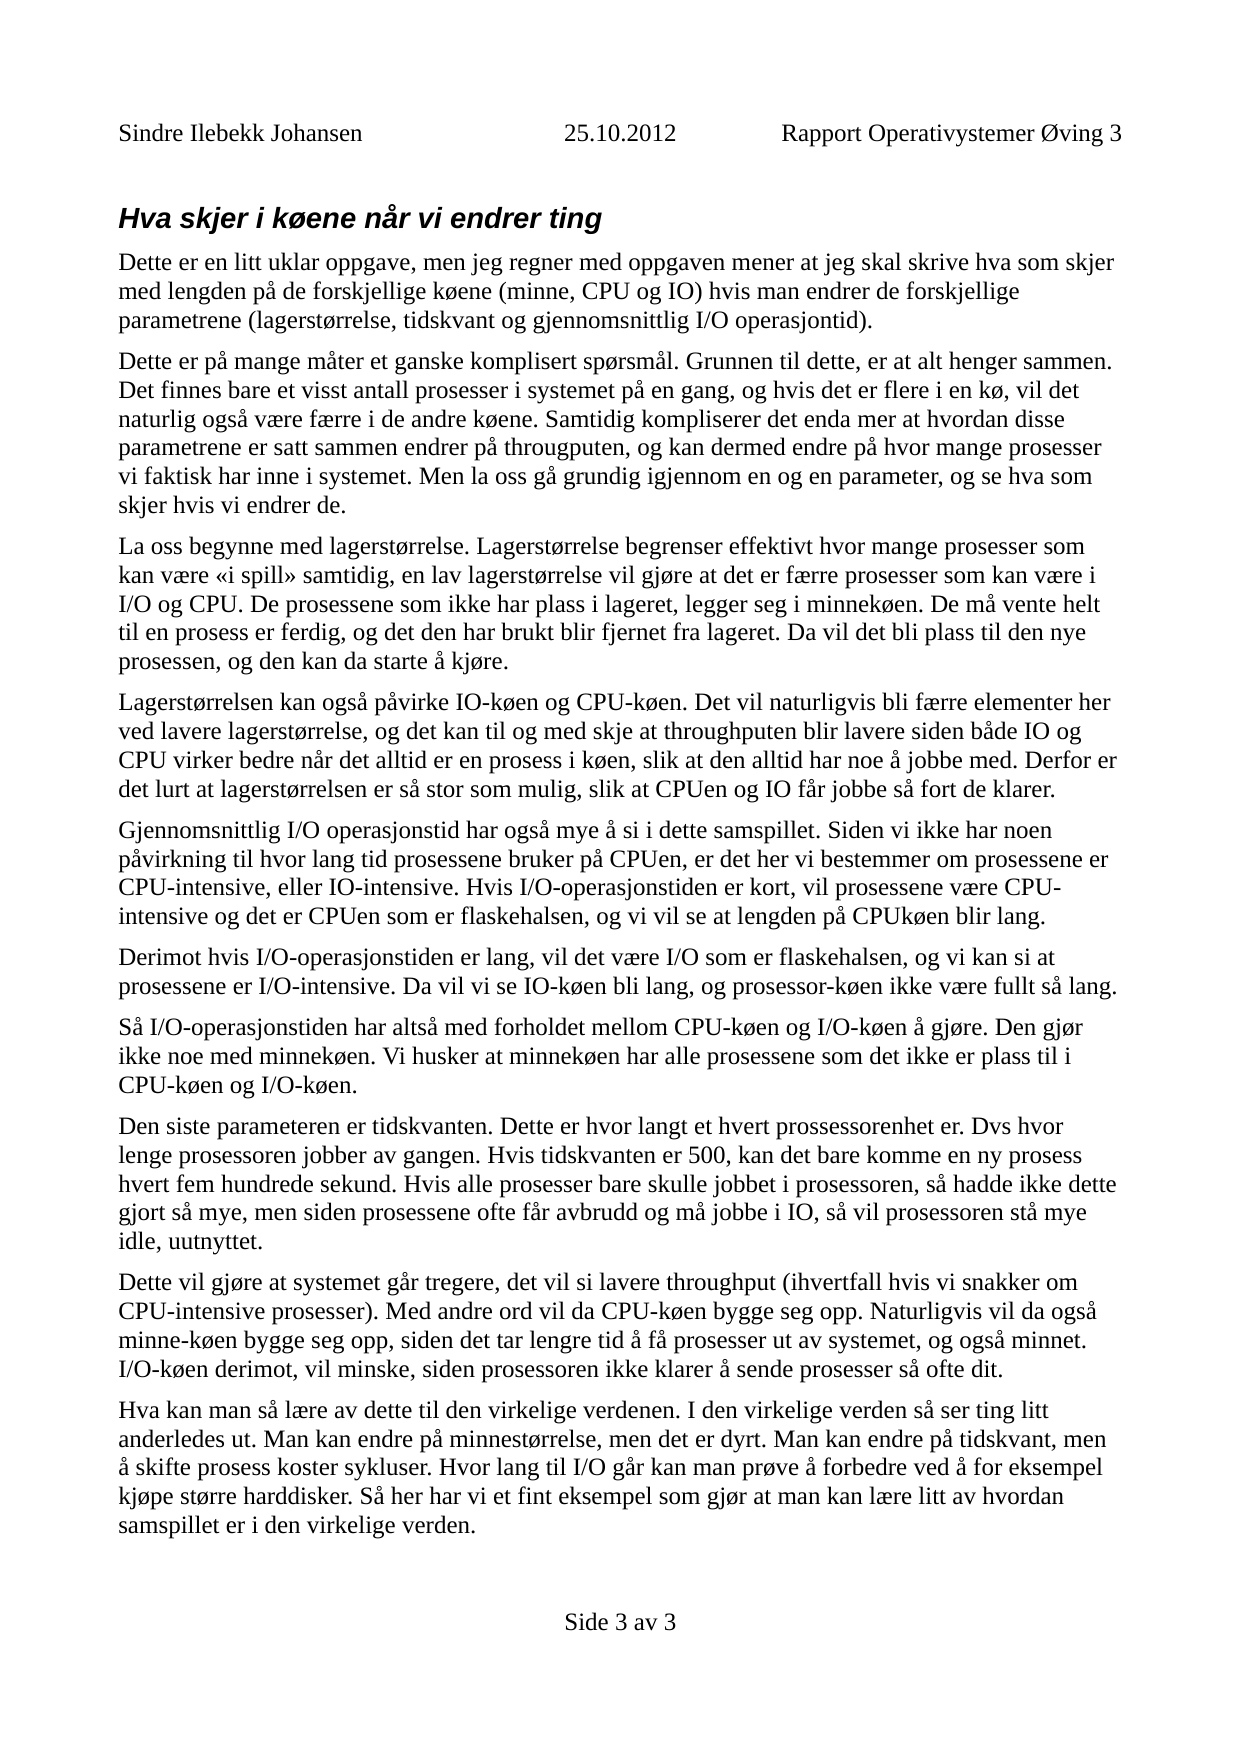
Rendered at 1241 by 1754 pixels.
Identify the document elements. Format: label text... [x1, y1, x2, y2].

text Den siste parameteren er tidskvanten. Dette er hvor langt et hvert prossessorenhet er. Dvs hvor lenge prosessoren jobber av gangen. Hvis tidskvanten er 500, kan det bare komme en ny prosess hvert fem hundrede sekund. Hvis alle prosesser bare skulle jobbet i prosessoren, så hadde ikke dette gjort så mye, men siden prosessene ofte får avbrudd og må jobbe i IO, så vil prosessoren stå mye idle, uutnyttet. [118, 1111, 1122, 1255]
text La oss begynne med lagerstørrelse. Lagerstørrelse begrenser effektivt hvor mange prosesser som kan være «i spill» samtidig, en lav lagerstørrelse vil gjøre at det er færre prosesser som kan være i I/O og CPU. De prosessene som ikke har plass i lageret, legger seg i minnekøen. De må vente helt til en prosess er ferdig, og det den har brukt blir fjernet fra lageret. Da vil det bli plass til den nye prosessen, og den kan da starte å kjøre. [118, 531, 1122, 675]
text Lagerstørrelsen kan også påvirke IO-køen og CPU-køen. Det vil naturligvis bli færre elementer her ved lavere lagerstørrelse, og det kan til og med skje at throughputen blir lavere siden både IO og CPU virker bedre når det alltid er en prosess i køen, slik at den alltid har noe å jobbe med. Derfor er det lurt at lagerstørrelsen er så stor som mulig, slik at CPUen og IO får jobbe så fort de klarer. [118, 687, 1122, 802]
text Dette vil gjøre at systemet går tregere, det vil si lavere throughput (ihvertfall hvis vi snakker om CPU-intensive prosesser). Med andre ord vil da CPU-køen bygge seg opp. Naturligvis vil da også minne-køen bygge seg opp, siden det tar lengre tid å få prosesser ut av systemet, og også minnet. I/O-køen derimot, vil minske, siden prosessoren ikke klarer å sende prosesser så ofte dit. [118, 1267, 1122, 1382]
text Hva kan man så lære av dette til den virkelige verdenen. I den virkelige verden så ser ting litt anderledes ut. Man kan endre på minnestørrelse, men det er dyrt. Man kan endre på tidskvant, men å skifte prosess koster sykluser. Hvor lang til I/O går kan man prøve å forbedre ved å for eksempel kjøpe større harddisker. Så her har vi et fint eksempel som gjør at man kan lære litt av hvordan samspillet er i den virkelige verden. [118, 1395, 1122, 1539]
text Så I/O-operasjonstiden har altså med forholdet mellom CPU-køen og I/O-køen å gjøre. Den gjør ikke noe med minnekøen. Vi husker at minnekøen har alle prosessene som det ikke er plass til i CPU-køen og I/O-køen. [118, 1012, 1122, 1099]
text Derimot hvis I/O-operasjonstiden er lang, vil det være I/O som er flaskehalsen, og vi kan si at prosessene er I/O-intensive. Da vil vi se IO-køen bli lang, og prosessor-køen ikke være fullt så lang. [118, 942, 1122, 1000]
subtitle Hva skjer i køene når vi endrer ting [118, 201, 1122, 235]
text Dette er en litt uklar oppgave, men jeg regner med oppgaven mener at jeg skal skrive hva som skjer med lengden på de forskjellige køene (minne, CPU og IO) hvis man endrer de forskjellige parametrene (lagerstørrelse, tidskvant og gjennomsnittlig I/O operasjontid). [118, 247, 1122, 334]
text Dette er på mange måter et ganske komplisert spørsmål. Grunnen til dette, er at alt henger sammen. Det finnes bare et visst antall prosesser i systemet på en gang, og hvis det er flere i en kø, vil det naturlig også være færre i de andre køene. Samtidig kompliserer det enda mer at hvordan disse parametrene er satt sammen endrer på througputen, og kan dermed endre på hvor mange prosesser vi faktisk har inne i systemet. Men la oss gå grundig igjennom en og en parameter, og se hva som skjer hvis vi endrer de. [118, 346, 1122, 519]
text Gjennomsnittlig I/O operasjonstid har også mye å si i dette samspillet. Siden vi ikke har noen påvirkning til hvor lang tid prosessene bruker på CPUen, er det her vi bestemmer om prosessene er CPU-intensive, eller IO-intensive. Hvis I/O-operasjonstiden er kort, vil prosessene være CPU-intensive og det er CPUen som er flaskehalsen, og vi vil se at lengden på CPUkøen blir lang. [118, 815, 1122, 930]
